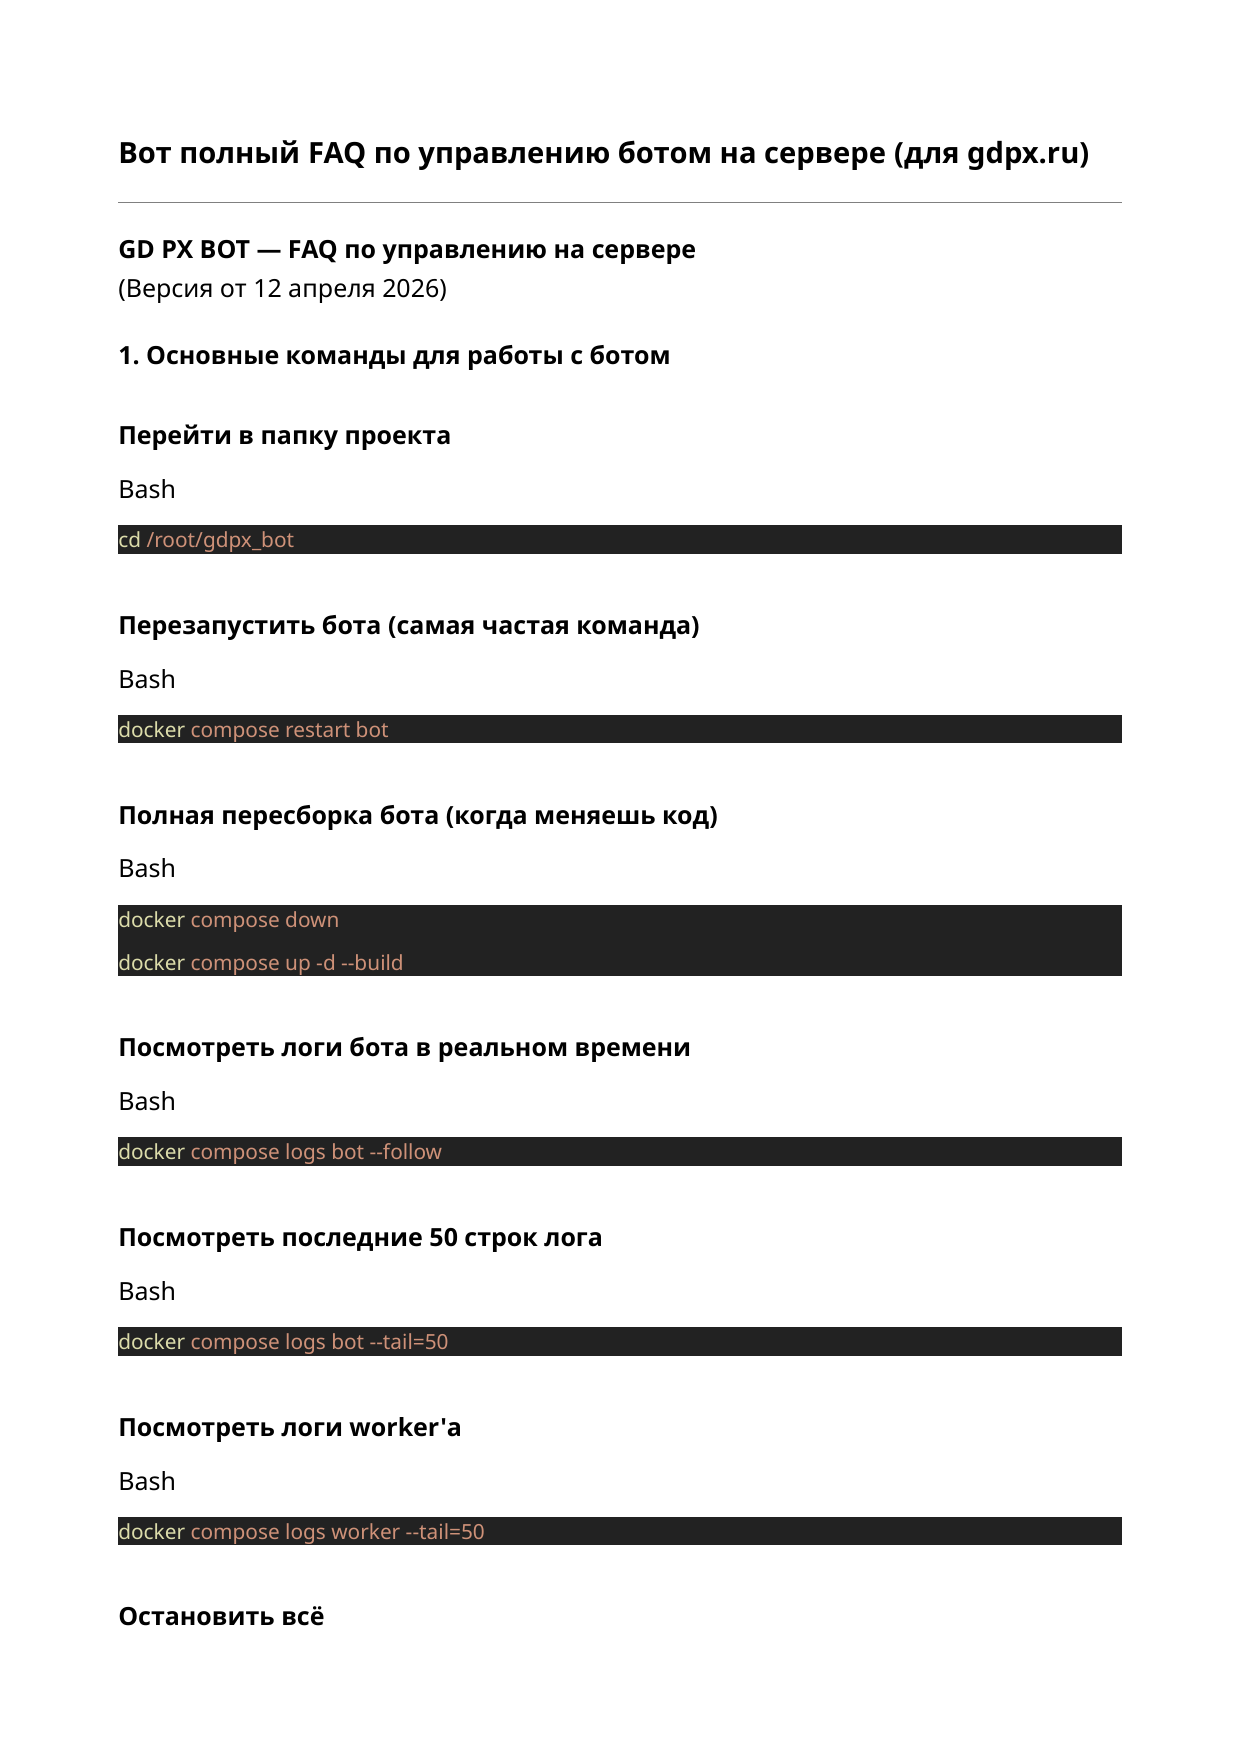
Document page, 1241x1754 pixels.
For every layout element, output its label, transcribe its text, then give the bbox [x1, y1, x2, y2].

text Полная пересборка бота (когда меняешь код) [118, 758, 1122, 831]
text Bash [118, 1084, 1122, 1118]
text docker compose logs worker --tail=50 [118, 1517, 1122, 1545]
text Bash [118, 472, 1122, 506]
text Посмотреть последние 50 строк лога [118, 1181, 1122, 1254]
subtitle 1. Основные команды для работы с ботом [118, 337, 1122, 405]
text Остановить всё [118, 1560, 1122, 1633]
text GD PX BOT — FAQ по управлению на сервере (Версия от 12 апреля 2026) [118, 232, 1122, 305]
text Bash [118, 661, 1122, 695]
text docker compose restart bot [118, 715, 1122, 743]
text Bash [118, 851, 1122, 885]
text Bash [118, 1463, 1122, 1497]
text Посмотреть логи worker'а [118, 1370, 1122, 1443]
text docker compose logs bot --tail=50 [118, 1327, 1122, 1356]
text Перезапустить бота (самая частая команда) [118, 568, 1122, 642]
text Bash [118, 1273, 1122, 1307]
text docker compose up -d --build [118, 948, 1122, 976]
text docker compose down [118, 905, 1122, 933]
text Посмотреть логи бота в реальном времени [118, 991, 1122, 1064]
text docker compose logs bot --follow [118, 1137, 1122, 1166]
subtitle Вот полный FAQ по управлению ботом на сервере (для gdpx.ru) [118, 133, 1122, 172]
text cd /root/gdpx_bot [118, 525, 1122, 554]
text Перейти в папку проекта [118, 418, 1122, 452]
